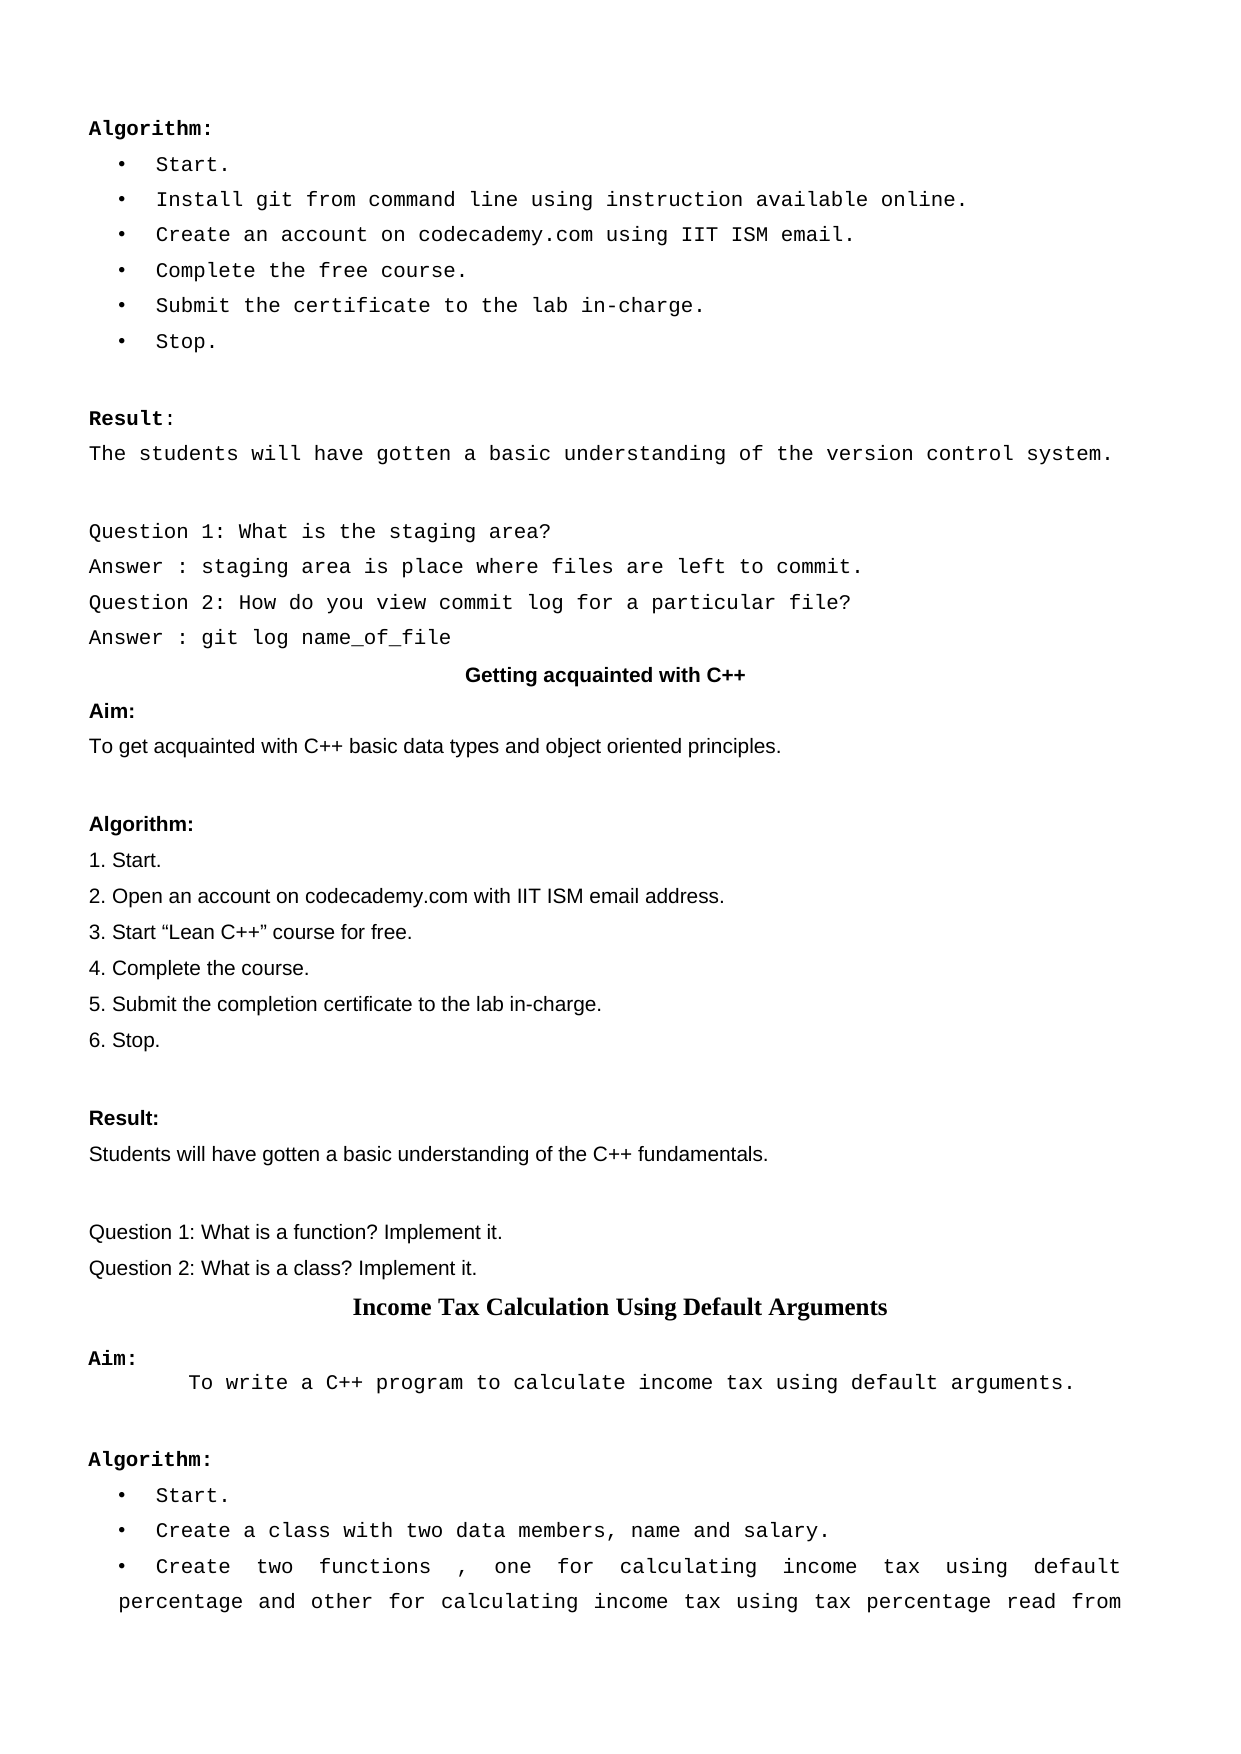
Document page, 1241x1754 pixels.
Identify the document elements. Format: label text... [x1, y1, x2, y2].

text 2. Open an account on codecademy.com with IIT ISM email address. [89, 884, 1122, 908]
text Algorithm: [88, 1449, 1122, 1473]
text 1. Start. [89, 848, 1122, 872]
list Create a class with two data members, name and salary. [81, 1520, 1122, 1544]
text Aim: [89, 698, 1122, 722]
text Algorithm: [89, 118, 1122, 142]
text Income Tax Calculation Using Default Arguments [118, 1292, 1122, 1320]
text Question 2: How do you view commit log for a particular file? [89, 592, 1122, 615]
text To get acquainted with C++ basic data types and object oriented principles. [89, 734, 1122, 758]
text Answer : staging area is place where files are left to commit. [89, 556, 1122, 580]
list Stop. [81, 331, 1122, 354]
text 6. Stop. [89, 1028, 1122, 1052]
text Question 1: What is the staging area? [89, 521, 1122, 544]
text Result: [89, 1106, 1122, 1130]
text To write a C++ program to calculate income tax using default arguments. [88, 1372, 1122, 1396]
text Students will have gotten a basic understanding of the C++ fundamentals. [89, 1142, 1122, 1166]
text The students will have gotten a basic understanding of the version control system. [89, 443, 1122, 467]
list Start. [81, 153, 1122, 177]
text Question 1: What is a function? Implement it. [89, 1220, 1122, 1244]
text Aim: [88, 1348, 1122, 1372]
text 3. Start “Lean C++” course for free. [89, 920, 1122, 944]
list Install git from command line using instruction available online. [81, 189, 1122, 213]
list Complete the free course. [81, 260, 1122, 283]
text 4. Complete the course. [89, 956, 1122, 980]
text Question 2: What is a class? Implement it. [89, 1256, 1122, 1279]
list Create two functions , one for calculating income tax using default percentage and other for calculating income tax using tax percentage read from [81, 1556, 1122, 1615]
text Getting acquainted with C++ [89, 662, 1122, 686]
list Create an account on codecademy.com using IIT ISM email. [81, 224, 1122, 248]
text Answer : git log name_of_file [89, 627, 1122, 651]
list Start. [81, 1485, 1122, 1508]
text 5. Submit the completion certificate to the lab in-charge. [89, 992, 1122, 1016]
text Algorithm: [89, 812, 1122, 836]
text Result: [89, 408, 1122, 432]
list Submit the certificate to the lab in-charge. [81, 295, 1122, 319]
